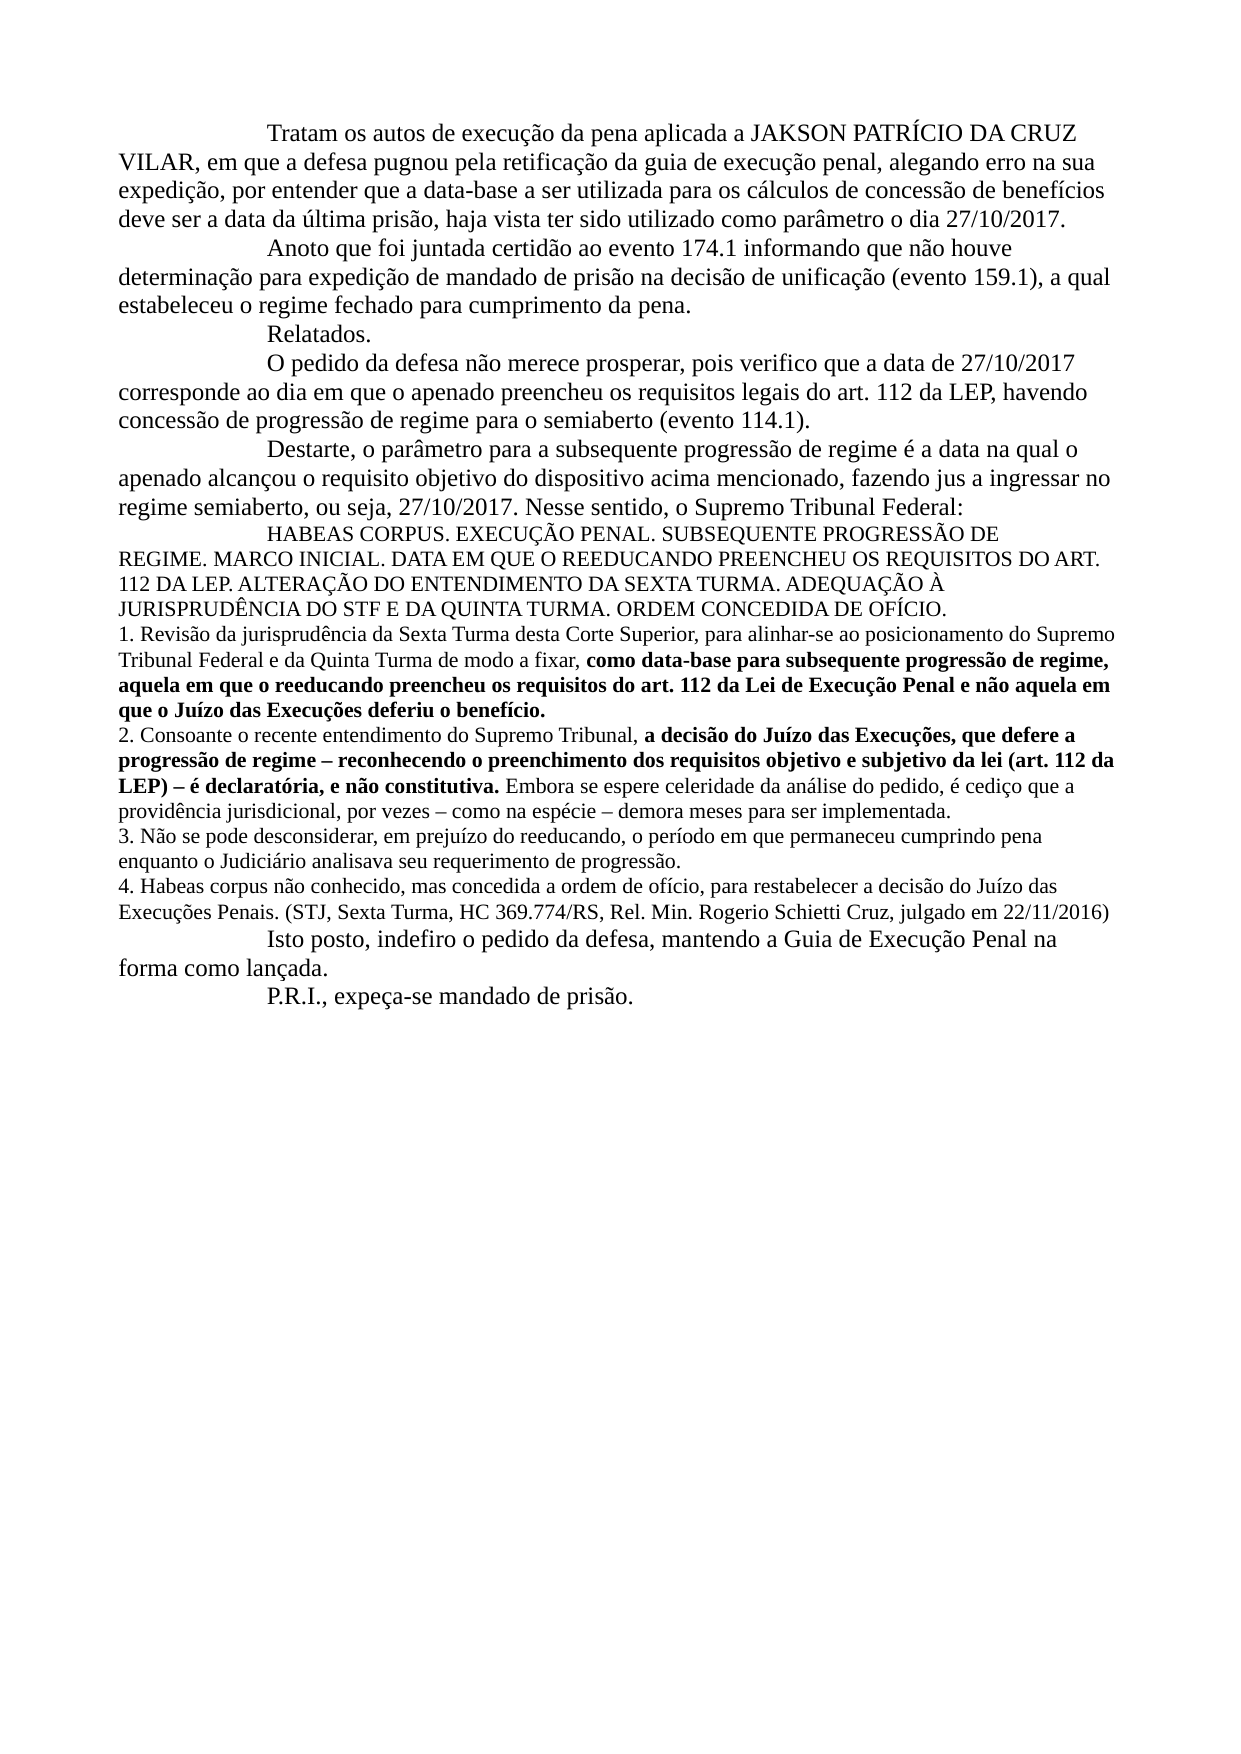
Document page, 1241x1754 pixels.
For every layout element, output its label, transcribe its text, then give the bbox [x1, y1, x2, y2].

text Isto posto, indefiro o pedido da defesa, mantendo a Guia de Execução Penal na forma como lançada. [118, 924, 1122, 981]
text Destarte, o parâmetro para a subsequente progressão de regime é a data na qual o apenado alcançou o requisito objetivo do dispositivo acima mencionado, fazendo jus a ingressar no regime semiaberto, ou seja, 27/10/2017. Nesse sentido, o Supremo Tribunal Federal: [118, 434, 1122, 521]
text Anoto que foi juntada certidão ao evento 174.1 informando que não houve determinação para expedição de mandado de prisão na decisão de unificação (evento 159.1), a qual estabeleceu o regime fechado para cumprimento da pena. [118, 233, 1122, 319]
text P.R.I., expeça-se mandado de prisão. [118, 981, 1122, 1010]
text Tratam os autos de execução da pena aplicada a JAKSON PATRÍCIO DA CRUZ VILAR, em que a defesa pugnou pela retificação da guia de execução penal, alegando erro na sua expedição, por entender que a data-base a ser utilizada para os cálculos de concessão de benefícios deve ser a data da última prisão, haja vista ter sido utilizado como parâmetro o dia 27/10/2017. [118, 118, 1122, 233]
text Relatados. [118, 319, 1122, 348]
text HABEAS CORPUS. EXECUÇÃO PENAL. SUBSEQUENTE PROGRESSÃO DE REGIME. MARCO INICIAL. DATA EM QUE O REEDUCANDO PREENCHEU OS REQUISITOS DO ART. 112 DA LEP. ALTERAÇÃO DO ENTENDIMENTO DA SEXTA TURMA. ADEQUAÇÃO À JURISPRUDÊNCIA DO STF E DA QUINTA TURMA. ORDEM CONCEDIDA DE OFÍCIO. 1. Revisão da jurisprudência da Sexta Turma desta Corte Superior, para alinhar-se ao posicionamento do Supremo Tribunal Federal e da Quinta Turma de modo a fixar, como data-base para subsequente progressão de regime, aquela em que o reeducando preencheu os requisitos do art. 112 da Lei de Execução Penal e não aquela em que o Juízo das Execuções deferiu o benefício. 2. Consoante o recente entendimento do Supremo Tribunal, a decisão do Juízo das Execuções, que defere a progressão de regime – reconhecendo o preenchimento dos requisitos objetivo e subjetivo da lei (art. 112 da LEP) – é declaratória, e não constitutiva. Embora se espere celeridade da análise do pedido, é cediço que a providência jurisdicional, por vezes – como na espécie – demora meses para ser implementada. 3. Não se pode desconsiderar, em prejuízo do reeducando, o período em que permaneceu cumprindo pena enquanto o Judiciário analisava seu requerimento de progressão. 4. Habeas corpus não conhecido, mas concedida a ordem de ofício, para restabelecer a decisão do Juízo das Execuções Penais. (STJ, Sexta Turma, HC 369.774/RS, Rel. Min. Rogerio Schietti Cruz, julgado em 22/11/2016) [118, 521, 1122, 924]
text O pedido da defesa não merece prosperar, pois verifico que a data de 27/10/2017 corresponde ao dia em que o apenado preencheu os requisitos legais do art. 112 da LEP, havendo concessão de progressão de regime para o semiaberto (evento 114.1). [118, 348, 1122, 434]
